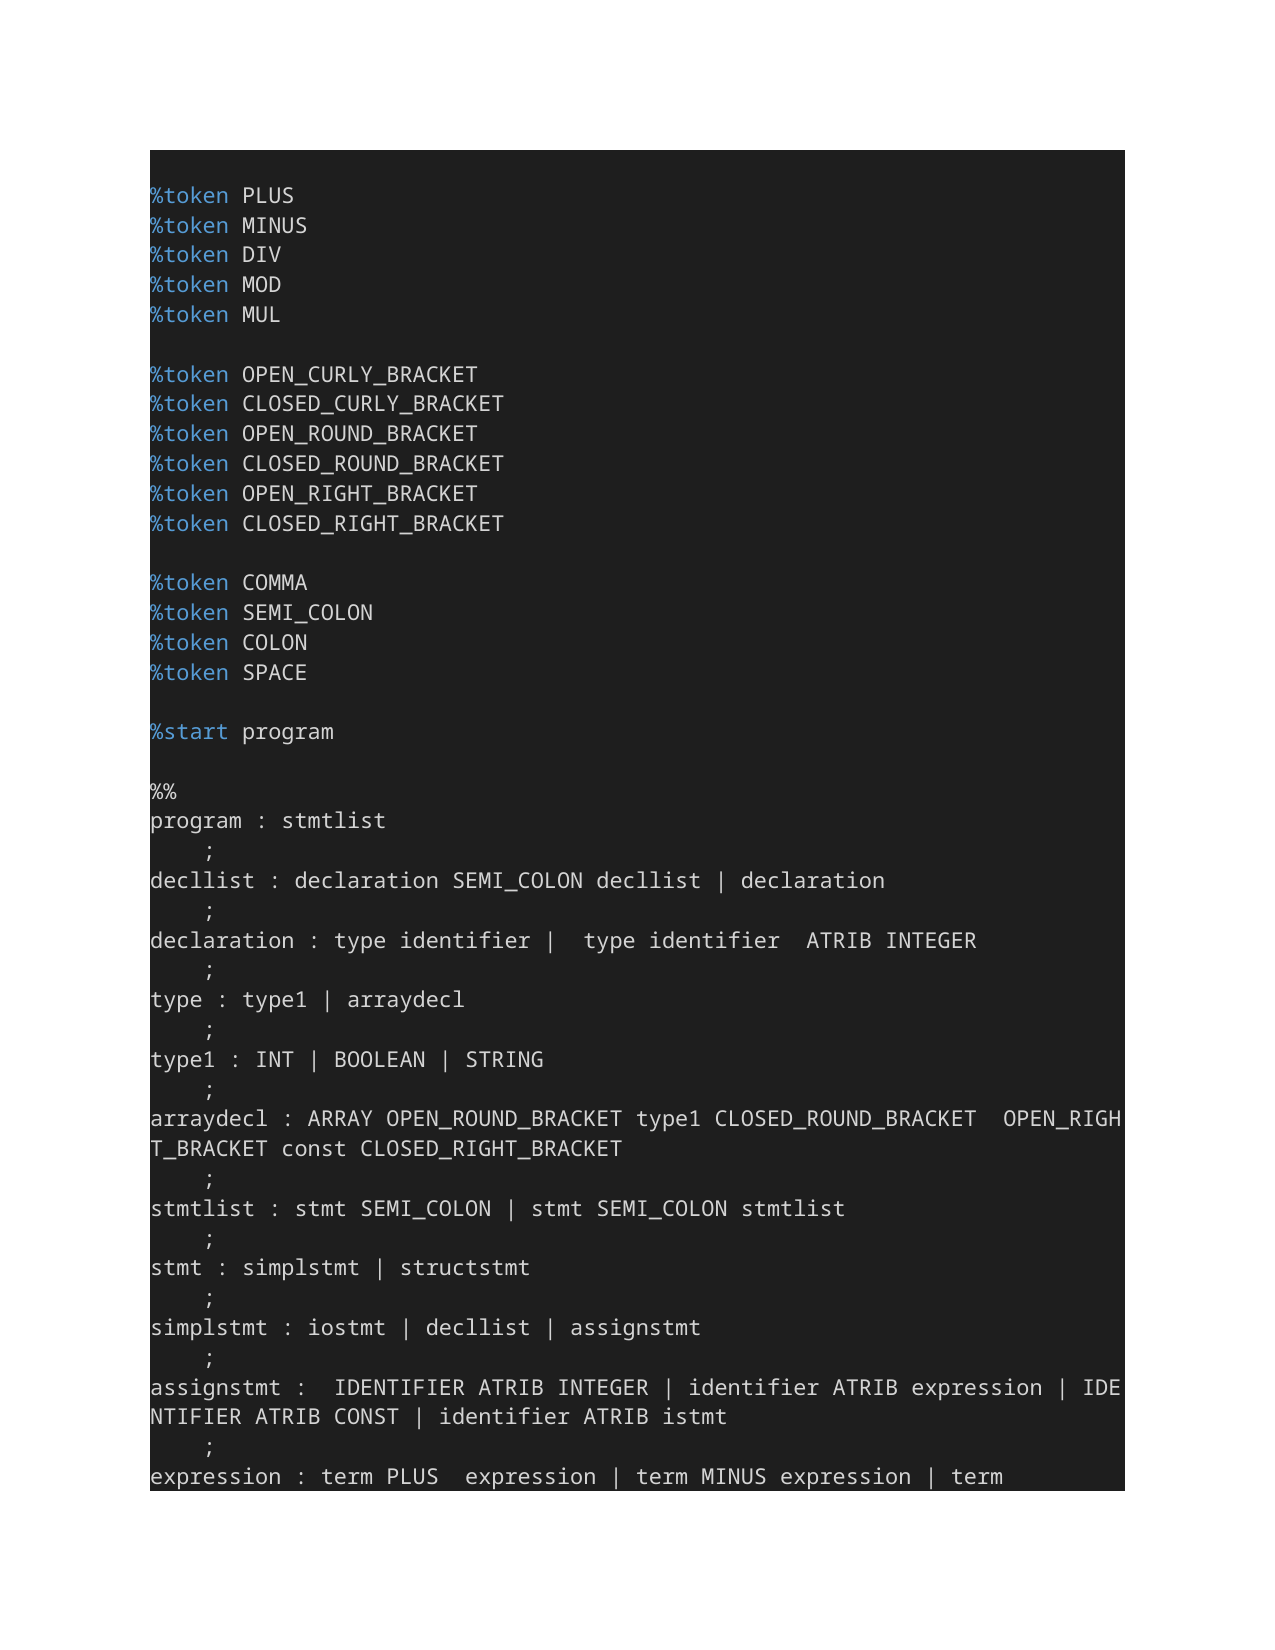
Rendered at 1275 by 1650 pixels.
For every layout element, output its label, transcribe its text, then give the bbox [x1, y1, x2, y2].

text ; [150, 1431, 1125, 1461]
text stmtlist : stmt SEMI_COLON | stmt SEMI_COLON stmtlist [150, 1193, 1125, 1222]
text %token CLOSED_RIGHT_BRACKET [150, 507, 1125, 537]
text expression : term PLUS expression | term MINUS expression | term [150, 1461, 1125, 1491]
text arraydecl : ARRAY OPEN_ROUND_BRACKET type1 CLOSED_ROUND_BRACKET OPEN_RIGHT_BRACKET const CLOSED_RIGHT_BRACKET [150, 1103, 1125, 1163]
text %token SEMI_COLON [150, 597, 1125, 627]
text ; [150, 1163, 1125, 1193]
text %token COLON [150, 627, 1125, 656]
text ; [150, 835, 1125, 865]
text %token PLUS [150, 180, 1125, 209]
text ; [150, 1073, 1125, 1103]
text declaration : type identifier | type identifier ATRIB INTEGER [150, 924, 1125, 954]
text program : stmtlist [150, 805, 1125, 835]
text type : type1 | arraydecl [150, 984, 1125, 1014]
text %% [150, 776, 1125, 805]
text %token MOD [150, 269, 1125, 299]
text %start program [150, 716, 1125, 746]
text %token CLOSED_CURLY_BRACKET [150, 388, 1125, 418]
text ; [150, 1342, 1125, 1371]
text ; [150, 1014, 1125, 1044]
text %token OPEN_RIGHT_BRACKET [150, 478, 1125, 507]
text assignstmt : IDENTIFIER ATRIB INTEGER | identifier ATRIB expression | IDENTIFIER ATRIB CONST | identifier ATRIB istmt [150, 1371, 1125, 1431]
text ; [150, 1222, 1125, 1252]
text %token MUL [150, 299, 1125, 329]
text %token OPEN_ROUND_BRACKET [150, 418, 1125, 448]
text stmt : simplstmt | structstmt [150, 1252, 1125, 1282]
text type1 : INT | BOOLEAN | STRING [150, 1044, 1125, 1073]
text decllist : declaration SEMI_COLON decllist | declaration [150, 865, 1125, 895]
text simplstmt : iostmt | decllist | assignstmt [150, 1312, 1125, 1342]
text ; [150, 895, 1125, 924]
text ; [150, 1282, 1125, 1312]
text %token MINUS [150, 209, 1125, 239]
text %token DIV [150, 239, 1125, 269]
text %token CLOSED_ROUND_BRACKET [150, 448, 1125, 478]
text %token OPEN_CURLY_BRACKET [150, 358, 1125, 388]
text %token COMMA [150, 567, 1125, 597]
text ; [150, 954, 1125, 984]
text %token SPACE [150, 656, 1125, 686]
